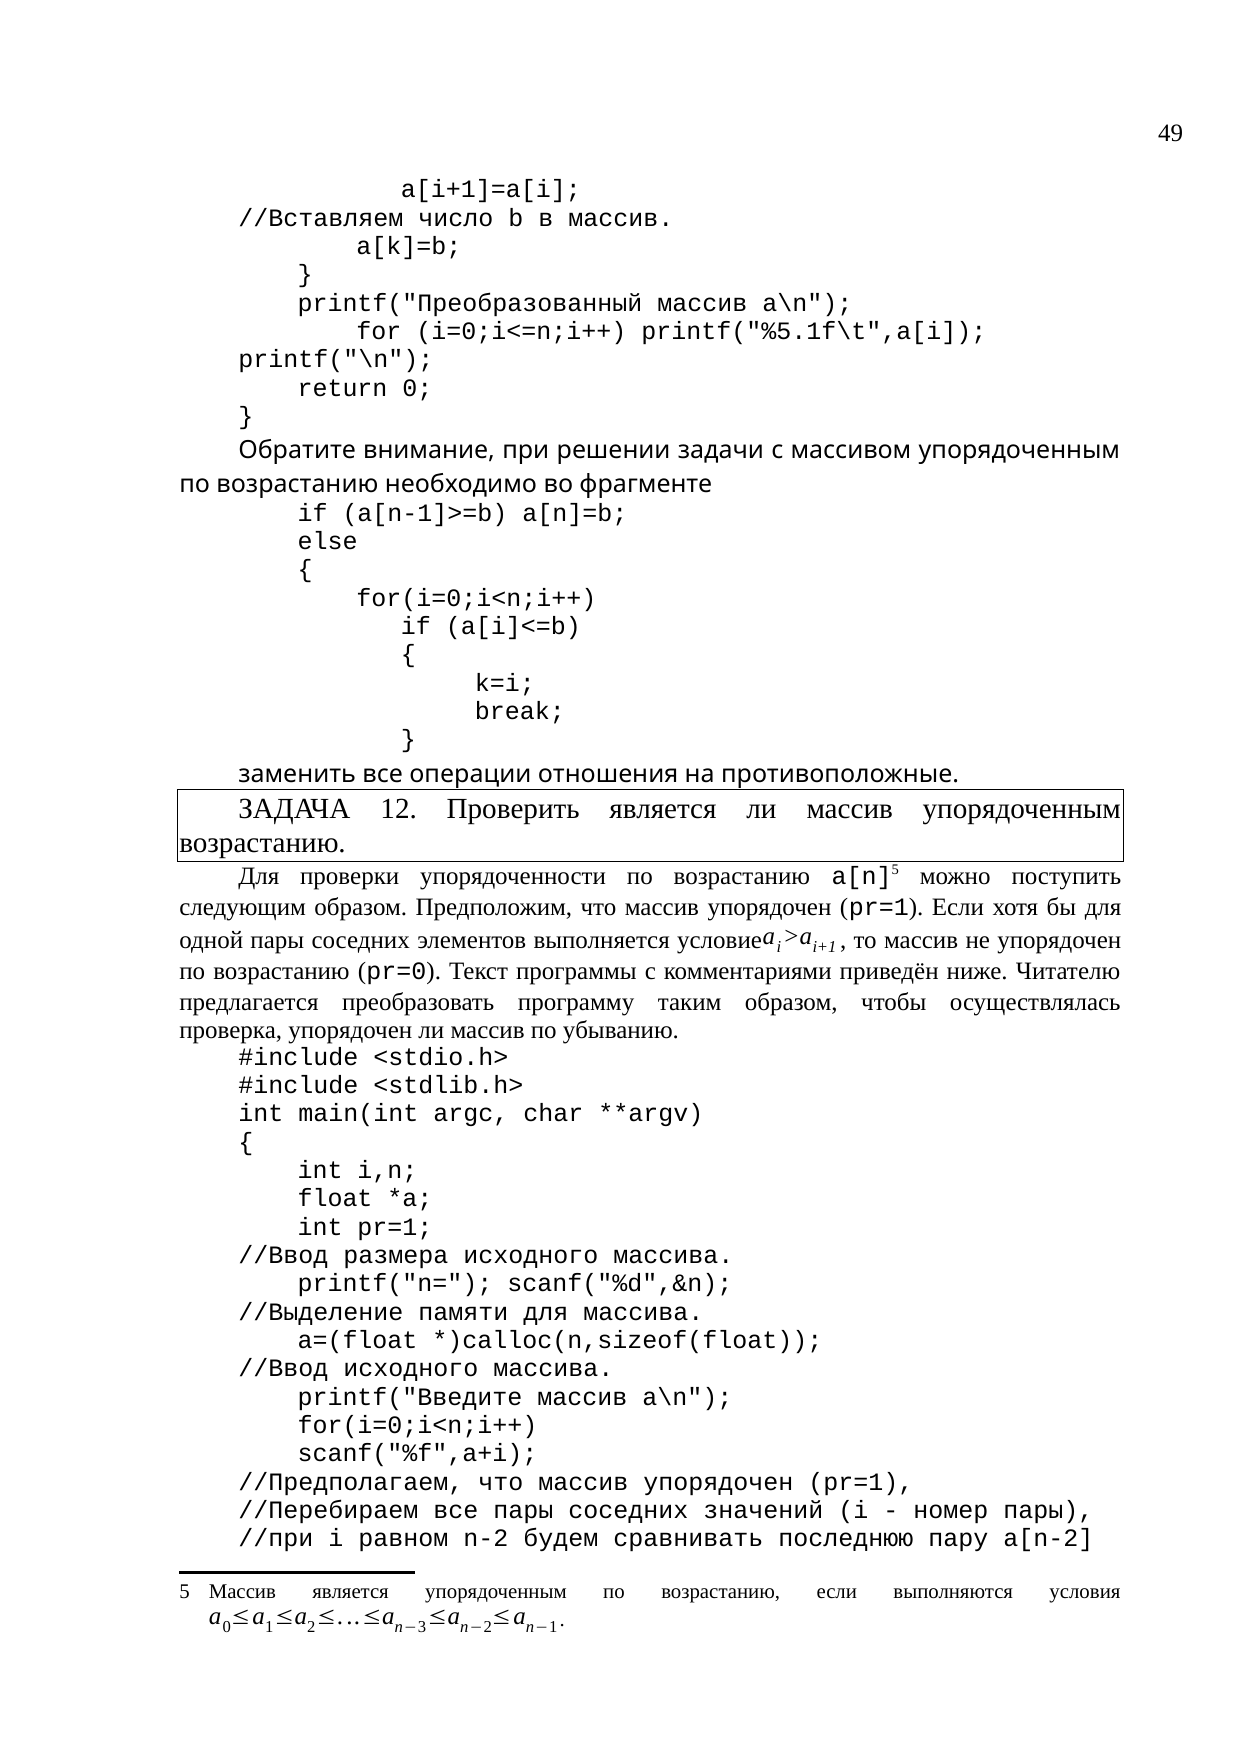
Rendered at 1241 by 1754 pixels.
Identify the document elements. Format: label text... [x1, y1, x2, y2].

text { [238, 642, 1121, 670]
text } [238, 727, 1121, 755]
text if (a[n-1]>=b) a[n]=b; [238, 500, 1121, 528]
text //Предполагаем, что массив упорядочен (pr=1), [238, 1469, 1121, 1497]
text //Выделение памяти для массива. [238, 1299, 1121, 1327]
text { [238, 1129, 1121, 1157]
text if (a[i]<=b) [238, 613, 1121, 642]
text printf("\n"); [238, 347, 1121, 375]
text #include <stdio.h> [238, 1044, 1121, 1072]
text printf("Введите массив a\n"); [238, 1384, 1121, 1412]
text ЗАДАЧА 12. Проверить является ли массив упорядоченным возрастанию. [178, 790, 1123, 861]
text float *a; [238, 1186, 1121, 1214]
text printf("Преобразованный массив a\n"); [238, 290, 1121, 319]
text int i,n; [238, 1157, 1121, 1186]
text a=(float *)calloc(n,sizeof(float)); [238, 1327, 1121, 1356]
text int main(int argc, char **argv) [238, 1101, 1121, 1129]
text int pr=1; [238, 1214, 1121, 1242]
text заменить все операции отношения на противоположные. [179, 755, 1121, 789]
text scanf("%f",a+i); [238, 1441, 1121, 1469]
text for(i=0;i<n;i++) [238, 585, 1121, 613]
text //Перебираем все пары соседних значений (i - номер пары), [238, 1497, 1121, 1526]
text Обратите внимание, при решении задачи с массивом упорядоченным по возрастанию необходимо во фрагменте [179, 432, 1121, 500]
text } [238, 404, 1121, 432]
text { [238, 557, 1121, 585]
text #include <stdlib.h> [238, 1072, 1121, 1101]
text else [238, 528, 1121, 557]
text for(i=0;i<n;i++) [238, 1412, 1121, 1441]
text Для проверки упорядоченности по возрастанию a[n] можно поступить следующим образом. Предположим, что массив упорядочен (pr=1). Если хотя бы для одной пары соседних элементов выполняется условие, то массив не упорядочен по возрастанию (pr=0). Текст программы с комментариями приведён ниже. Читателю предлагается преобразовать программу таким образом, чтобы осуществлялась проверка, упорядочен ли массив по убыванию. [179, 862, 1121, 1044]
text a[k]=b; [238, 234, 1121, 262]
text //Ввод размера исходного массива. [238, 1242, 1121, 1271]
text a[i+1]=a[i]; [238, 177, 1121, 205]
text Массив является упорядоченным по возрастанию, если выполняются условия . [179, 1578, 1121, 1636]
text break; [238, 698, 1121, 727]
text //при i равном n-2 будем сравнивать последнюю пару a[n-2] [238, 1526, 1121, 1554]
text return 0; [238, 375, 1121, 404]
text //Ввод исходного массива. [238, 1356, 1121, 1384]
text for (i=0;i<=n;i++) printf("%5.1f\t",a[i]); [238, 319, 1121, 347]
text k=i; [238, 670, 1121, 698]
text printf("n="); scanf("%d",&n); [238, 1271, 1121, 1299]
text } [238, 262, 1121, 290]
text //Вставляем число b в массив. [238, 205, 1121, 234]
